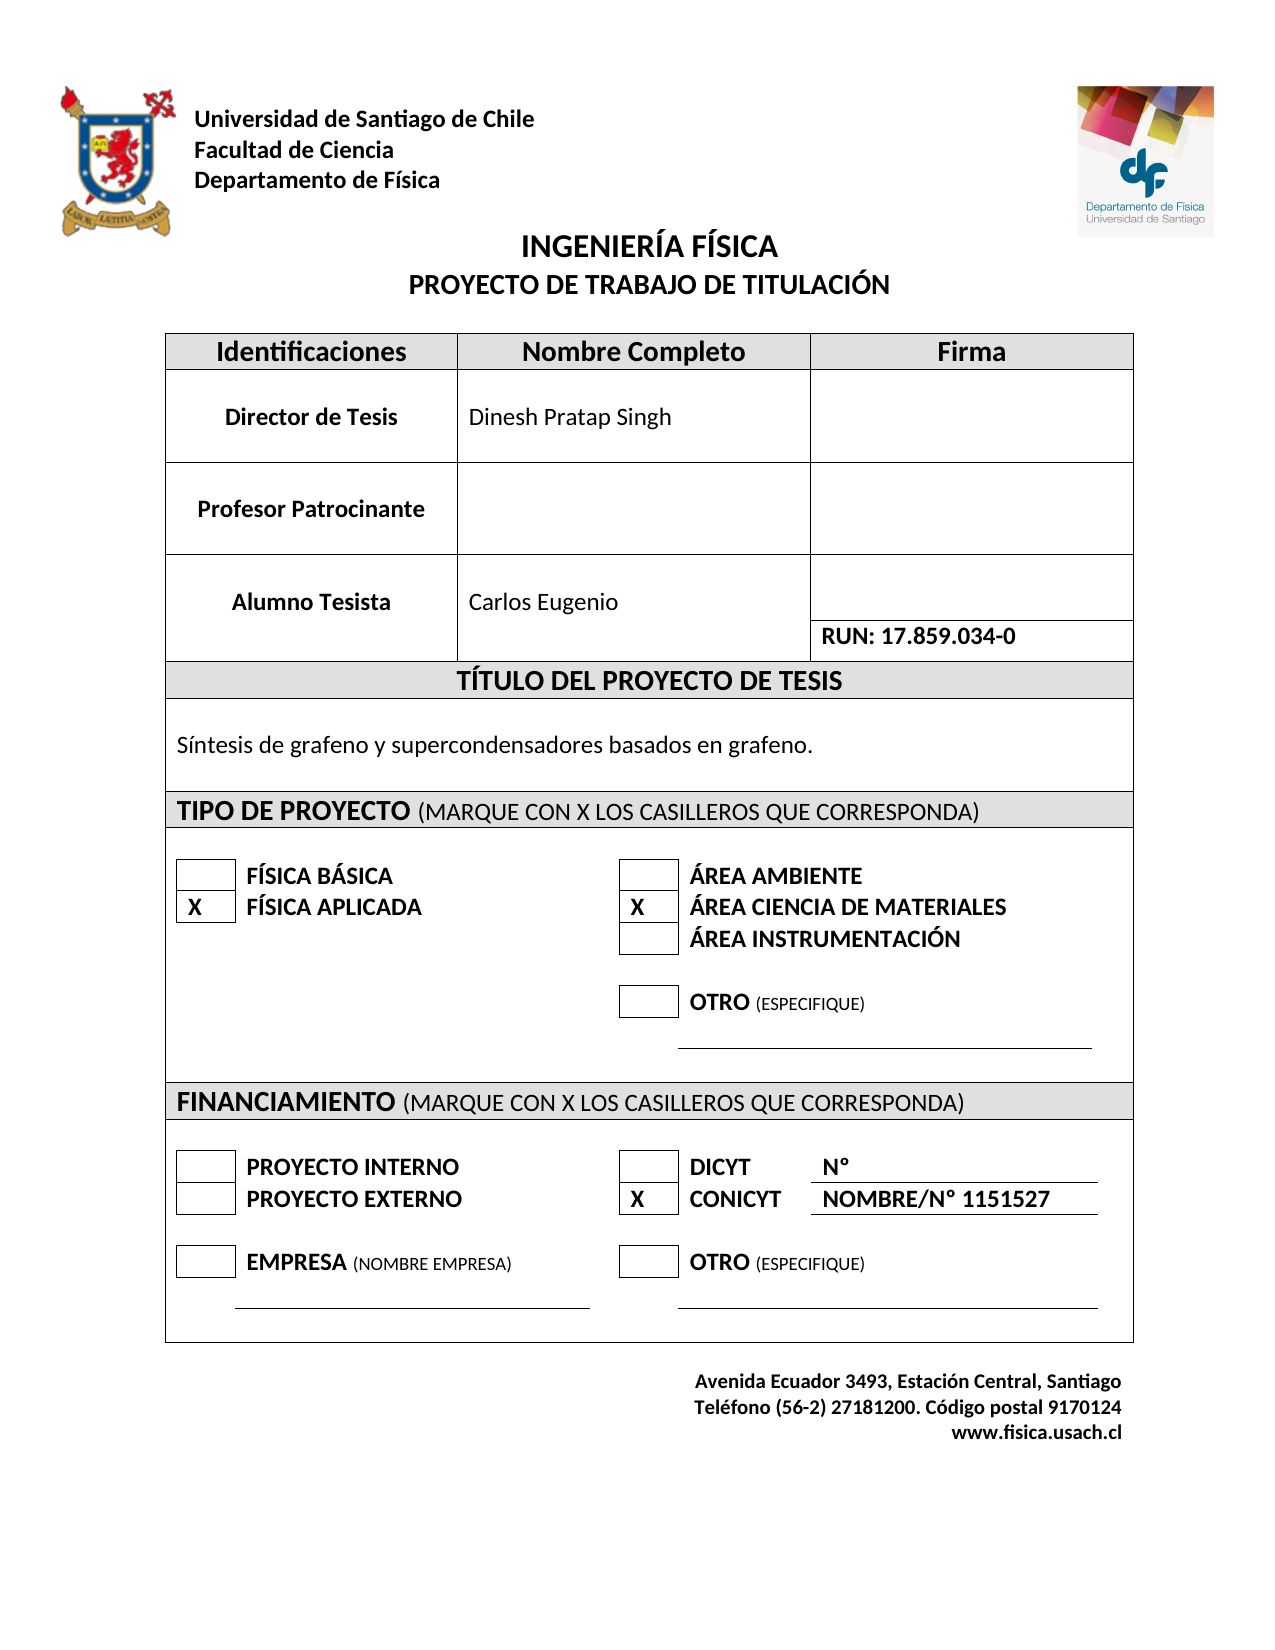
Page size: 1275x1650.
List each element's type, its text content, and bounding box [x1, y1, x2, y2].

table_cell [678, 1214, 1098, 1245]
table_cell [177, 923, 235, 953]
table_cell [619, 1278, 678, 1308]
table_header Firma [811, 334, 1133, 369]
table_cell [177, 1246, 235, 1277]
table_cell [620, 986, 678, 1017]
table_cell [235, 922, 575, 953]
table_cell [177, 1183, 235, 1213]
table_header Identificaciones [166, 334, 457, 369]
table_cell [620, 1246, 678, 1277]
table_cell TIPO DE PROYECTO (MARQUE CON X LOS CASILLEROS QUE CORRESPONDA) [166, 792, 1133, 827]
table_cell [619, 1018, 678, 1048]
subtitle PROYECTO DE TRABAJO DE TITULACIÓN [177, 266, 1122, 302]
table_cell Director de Tesis [166, 370, 457, 462]
subtitle INGENIERÍA FÍSICA [177, 226, 1122, 266]
table_cell [619, 955, 678, 985]
picture [1077, 86, 1214, 237]
table_header [620, 860, 678, 890]
table_cell ÁREA INSTRUMENTACIÓN [679, 922, 1092, 953]
table_header DICYT [679, 1150, 811, 1182]
table_cell Carlos Eugenio [458, 555, 810, 661]
table_cell [458, 463, 810, 554]
table_cell [678, 954, 1092, 985]
table_cell Dinesh Pratap Singh [458, 370, 810, 462]
table_cell [620, 923, 678, 953]
table_cell X [620, 1183, 678, 1213]
table_cell [678, 1017, 1092, 1048]
table_cell PROYECTO EXTERNO [236, 1182, 619, 1213]
table_cell Alumno Tesista [166, 555, 457, 661]
table_cell OTRO (ESPECIFIQUE) [679, 985, 1092, 1017]
table_cell X [620, 891, 678, 922]
table_cell TÍTULO DEL PROYECTO DE TESIS [166, 662, 1133, 698]
table_cell [619, 1215, 678, 1245]
table_cell [177, 985, 235, 1017]
table_header Nombre Completo [458, 334, 810, 369]
picture [59, 86, 178, 237]
table_cell [811, 370, 1133, 462]
table_header Nº [811, 1150, 1098, 1182]
table_cell [575, 922, 619, 953]
table_cell [575, 985, 619, 1017]
table_cell [575, 890, 619, 922]
text Avenida Ecuador 3493, Estación Central, Santiago [177, 1369, 1122, 1394]
table_cell [166, 1120, 1133, 1342]
table_cell [235, 1017, 575, 1048]
table_cell RUN: 17.859.034-0 [811, 621, 1133, 661]
text Departamento de Física [178, 164, 1077, 195]
table_cell Profesor Patrocinante [166, 463, 457, 554]
table_header FÍSICA BÁSICA [236, 859, 575, 890]
table_cell [177, 1215, 235, 1245]
table_cell [575, 1017, 619, 1048]
table_header [575, 859, 619, 890]
table_cell OTRO (ESPECIFIQUE) [679, 1245, 1098, 1277]
table_cell [235, 1214, 619, 1245]
table_cell [177, 1278, 235, 1308]
table_cell Síntesis de grafeno y supercondensadores basados en grafeno. [166, 699, 1133, 791]
text www.fisica.usach.cl [177, 1419, 1122, 1445]
table_header [620, 1151, 678, 1182]
table_cell NOMBRE/Nº 1151527 [811, 1183, 1098, 1213]
table_header ÁREA AMBIENTE [679, 859, 1092, 890]
text Teléfono (56-2) 27181200. Código postal 9170124 [177, 1394, 1122, 1419]
table_cell [811, 463, 1133, 554]
table_header [177, 1151, 235, 1182]
table_cell [235, 954, 575, 985]
text Facultad de Ciencia [178, 134, 1077, 164]
table_cell [235, 1277, 589, 1308]
table_cell [235, 985, 575, 1017]
subtitle Universidad de Santiago de Chile [178, 103, 1077, 134]
table_cell FINANCIAMIENTO (MARQUE CON X LOS CASILLEROS QUE CORRESPONDA) [166, 1083, 1133, 1119]
table_cell EMPRESA (NOMBRE EMPRESA) [236, 1245, 619, 1277]
table_cell [678, 1277, 1098, 1308]
table_cell [575, 954, 619, 985]
table_header PROYECTO INTERNO [236, 1150, 619, 1182]
table_cell X [177, 891, 235, 922]
table_cell [590, 1277, 619, 1308]
table_cell [166, 828, 1133, 1082]
table_cell [177, 1017, 235, 1048]
table_header [177, 860, 235, 890]
table_cell FÍSICA APLICADA [236, 890, 575, 922]
table_cell [811, 555, 1133, 619]
table_cell ÁREA CIENCIA DE MATERIALES [679, 890, 1092, 922]
table_cell [177, 954, 235, 985]
table_cell CONICYT [679, 1182, 811, 1213]
